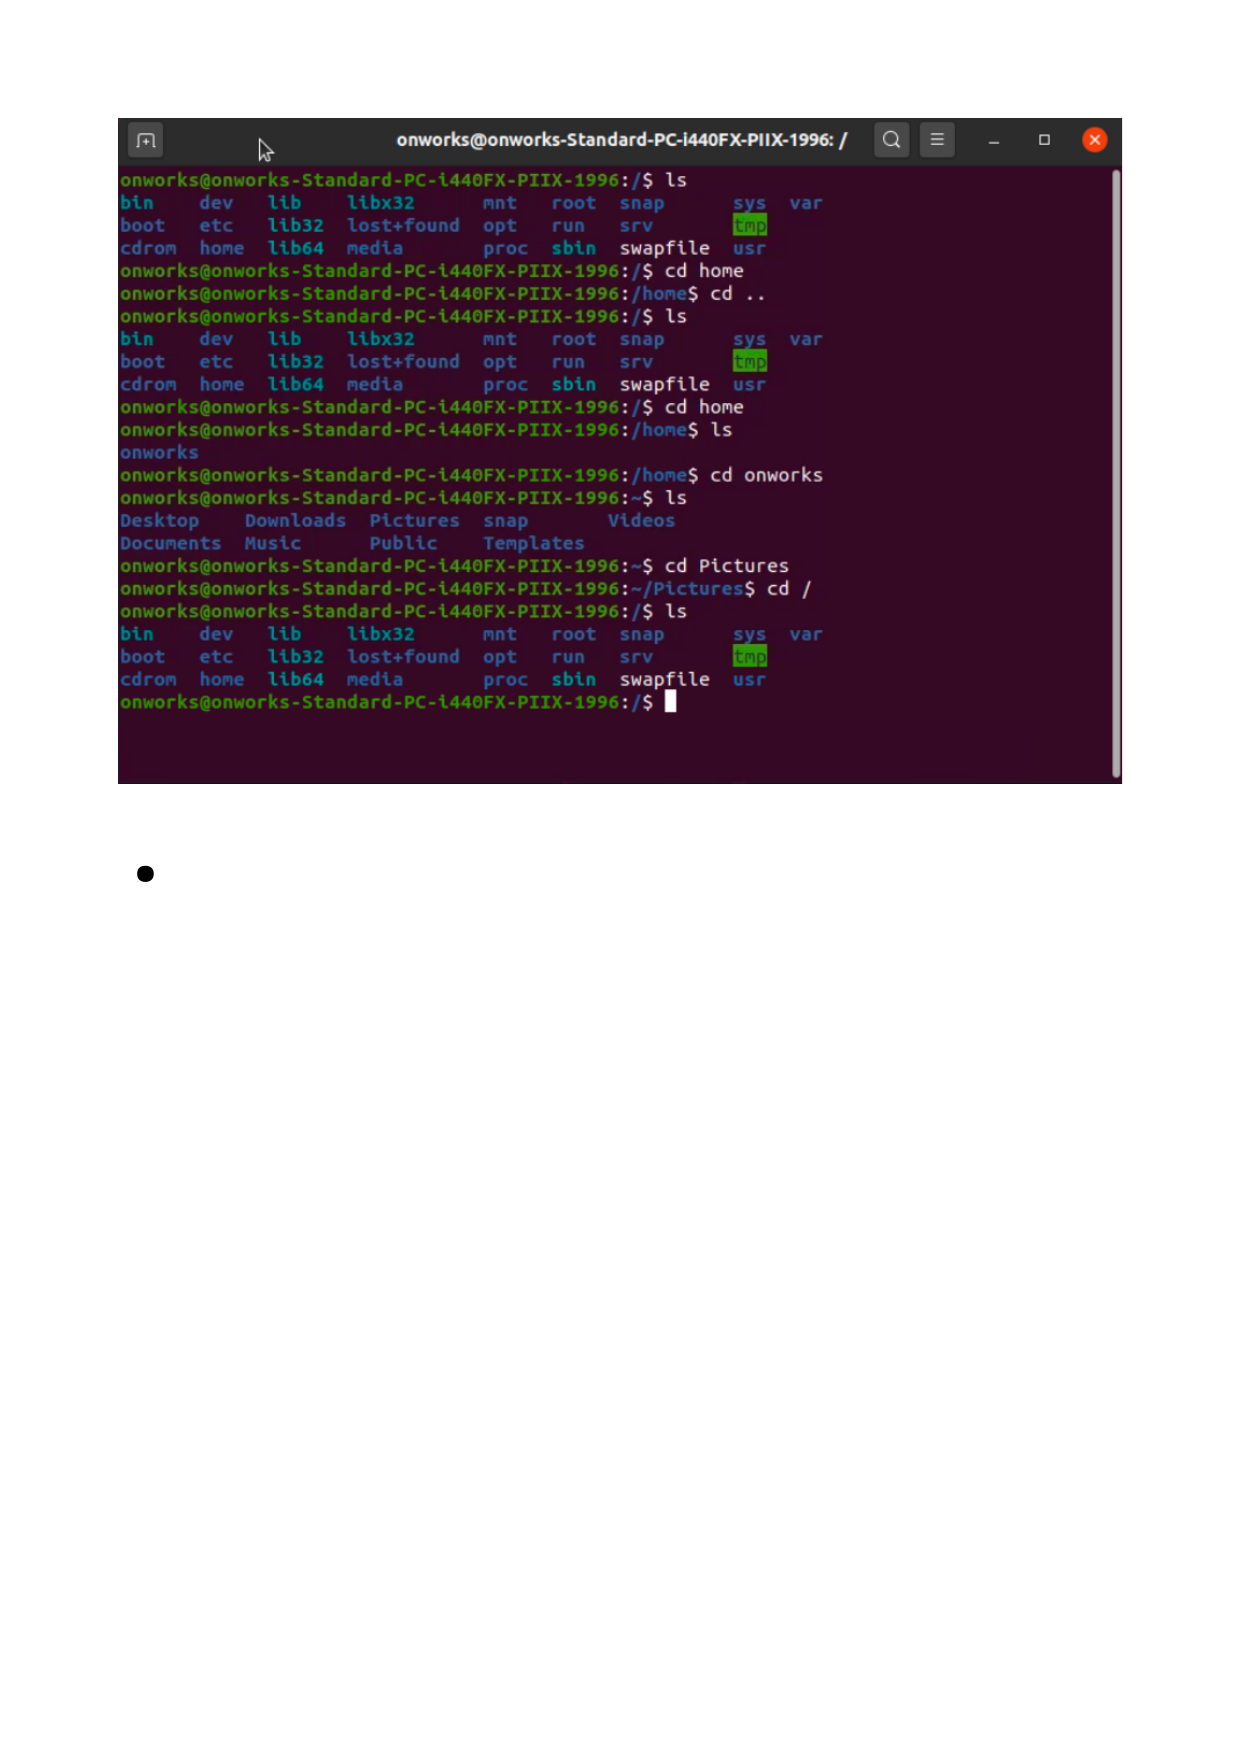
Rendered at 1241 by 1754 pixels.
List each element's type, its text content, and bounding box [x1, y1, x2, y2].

text . [118, 784, 1122, 908]
picture [118, 118, 1123, 784]
